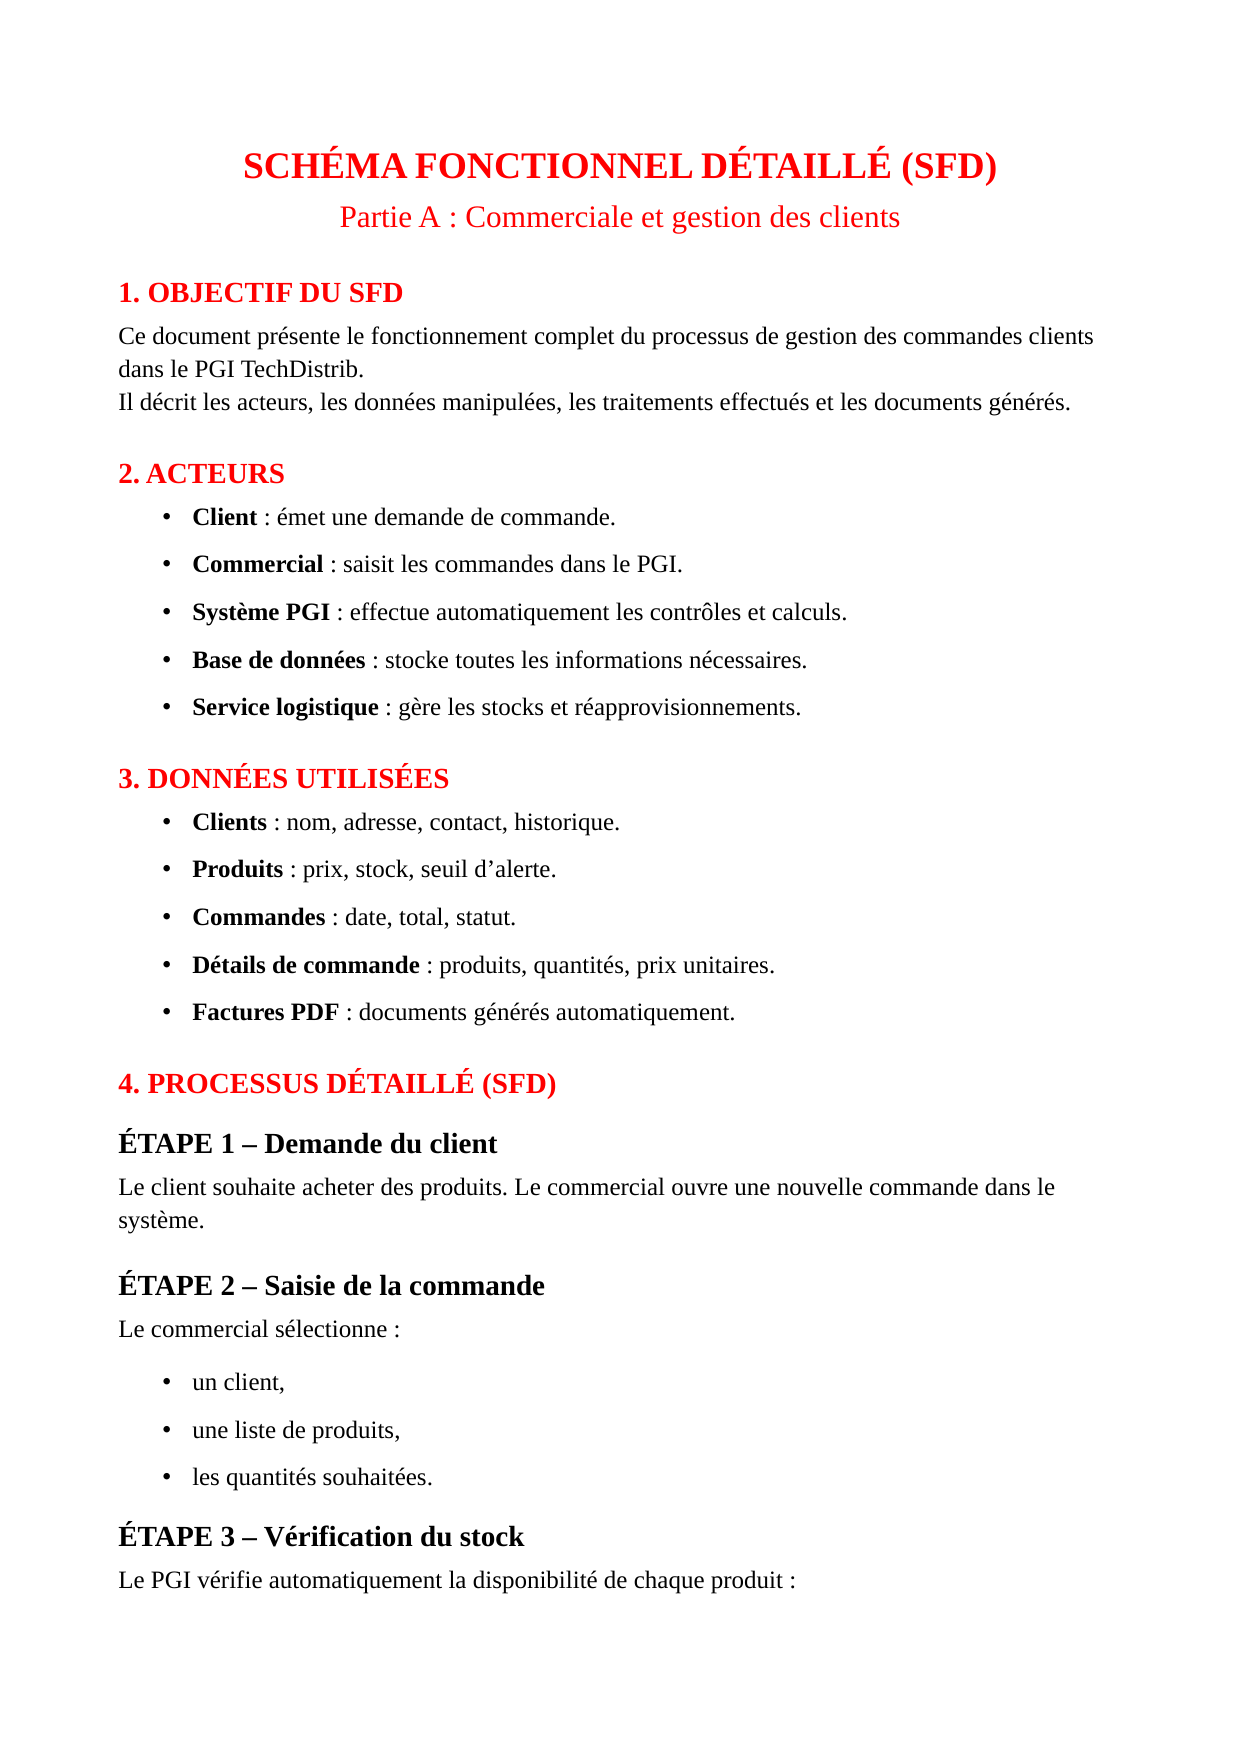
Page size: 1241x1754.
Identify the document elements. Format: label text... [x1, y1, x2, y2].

list Client : émet une demande de commande. [162, 502, 1122, 531]
text Le PGI vérifie automatiquement la disponibilité de chaque produit : [118, 1565, 1122, 1593]
subtitle ÉTAPE 2 – Saisie de la commande [118, 1268, 1122, 1301]
subtitle ÉTAPE 1 – Demande du client [118, 1126, 1122, 1160]
subtitle 4. PROCESSUS DÉTAILLÉ (SFD) [118, 1066, 1122, 1099]
list Clients : nom, adresse, contact, historique. [162, 807, 1122, 836]
list les quantités souhaitées. [162, 1462, 1122, 1491]
list Commandes : date, total, statut. [162, 902, 1122, 931]
subtitle ÉTAPE 3 – Vérification du stock [118, 1519, 1122, 1552]
list Service logistique : gère les stocks et réapprovisionnements. [162, 692, 1122, 721]
text Partie A : Commerciale et gestion des clients [118, 199, 1122, 235]
list Produits : prix, stock, seuil d’alerte. [162, 854, 1122, 883]
text Le commercial sélectionne : [118, 1314, 1122, 1342]
list un client, [162, 1367, 1122, 1396]
list Base de données : stocke toutes les informations nécessaires. [162, 645, 1122, 673]
subtitle 3. DONNÉES UTILISÉES [118, 761, 1122, 794]
list Commercial : saisit les commandes dans le PGI. [162, 549, 1122, 578]
subtitle 2. ACTEURS [118, 456, 1122, 489]
subtitle SCHÉMA FONCTIONNEL DÉTAILLÉ (SFD) [118, 143, 1122, 186]
list Système PGI : effectue automatiquement les contrôles et calculs. [162, 597, 1122, 626]
subtitle 1. OBJECTIF DU SFD [118, 275, 1122, 309]
list Factures PDF : documents générés automatiquement. [162, 997, 1122, 1026]
text Le client souhaite acheter des produits. Le commercial ouvre une nouvelle commande dans le système. [118, 1172, 1122, 1234]
text Ce document présente le fonctionnement complet du processus de gestion des commandes clients dans le PGI TechDistrib. Il décrit les acteurs, les données manipulées, les traitements effectués et les documents générés. [118, 321, 1122, 416]
list Détails de commande : produits, quantités, prix unitaires. [162, 950, 1122, 978]
list une liste de produits, [162, 1415, 1122, 1443]
